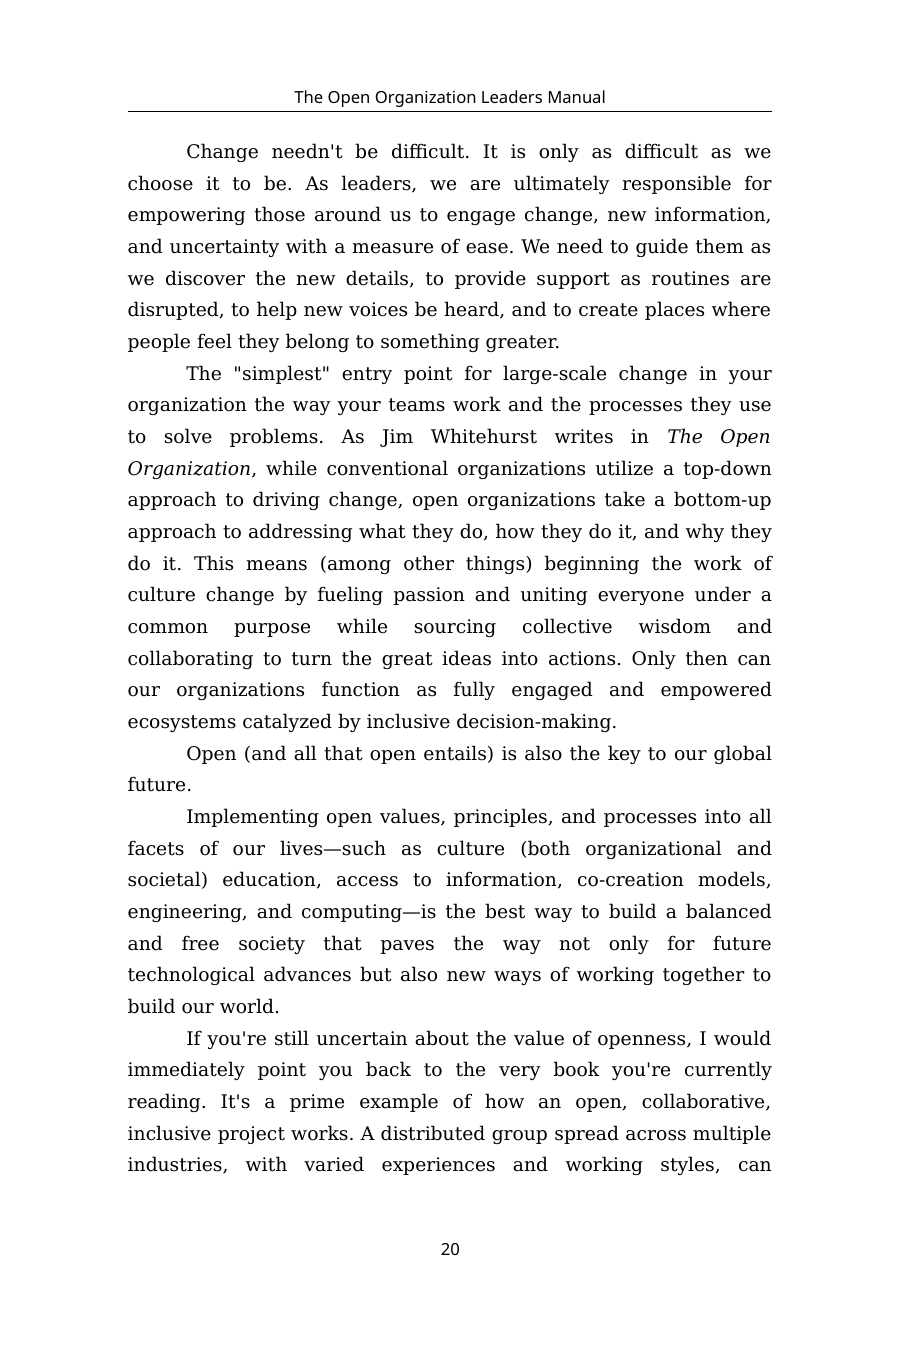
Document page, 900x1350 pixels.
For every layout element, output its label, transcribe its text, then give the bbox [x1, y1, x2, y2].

text Change needn't be difficult. It is only as difficult as we choose it to be. As leaders, we are ultimately responsible for empowering those around us to engage change, new information, and uncertainty with a measure of ease. We need to guide them as we discover the new details, to provide support as routines are disrupted, to help new voices be heard, and to create places where people feel they belong to something greater. [127, 141, 772, 353]
text If you're still uncertain about the value of openness, I would immediately point you back to the very book you're currently reading. It's a prime example of how an open, collaborative, inclusive project works. A distributed group spread across multiple industries, with varied experiences and working styles, can [127, 1028, 772, 1176]
text Open (and all that open entails) is also the key to our global future. [127, 743, 772, 796]
text Implementing open values, principles, and processes into all facets of our lives—such as culture (both organizational and societal) education, access to information, co-creation models, engineering, and computing—is the best way to build a balanced and free society that paves the way not only for future technological advances but also new ways of working together to build our world. [127, 806, 772, 1018]
text The "simplest" entry point for large-scale change in your organization the way your teams work and the processes they use to solve problems. As Jim Whitehurst writes in The Open Organization, while conventional organizations utilize a top-down approach to driving change, open organizations take a bottom-up approach to addressing what they do, how they do it, and why they do it. This means (among other things) beginning the work of culture change by fueling passion and uniting everyone under a common purpose while sourcing collective wisdom and collaborating to turn the great ideas into actions. Only then can our organizations function as fully engaged and empowered ecosystems catalyzed by inclusive decision-making. [127, 363, 772, 733]
